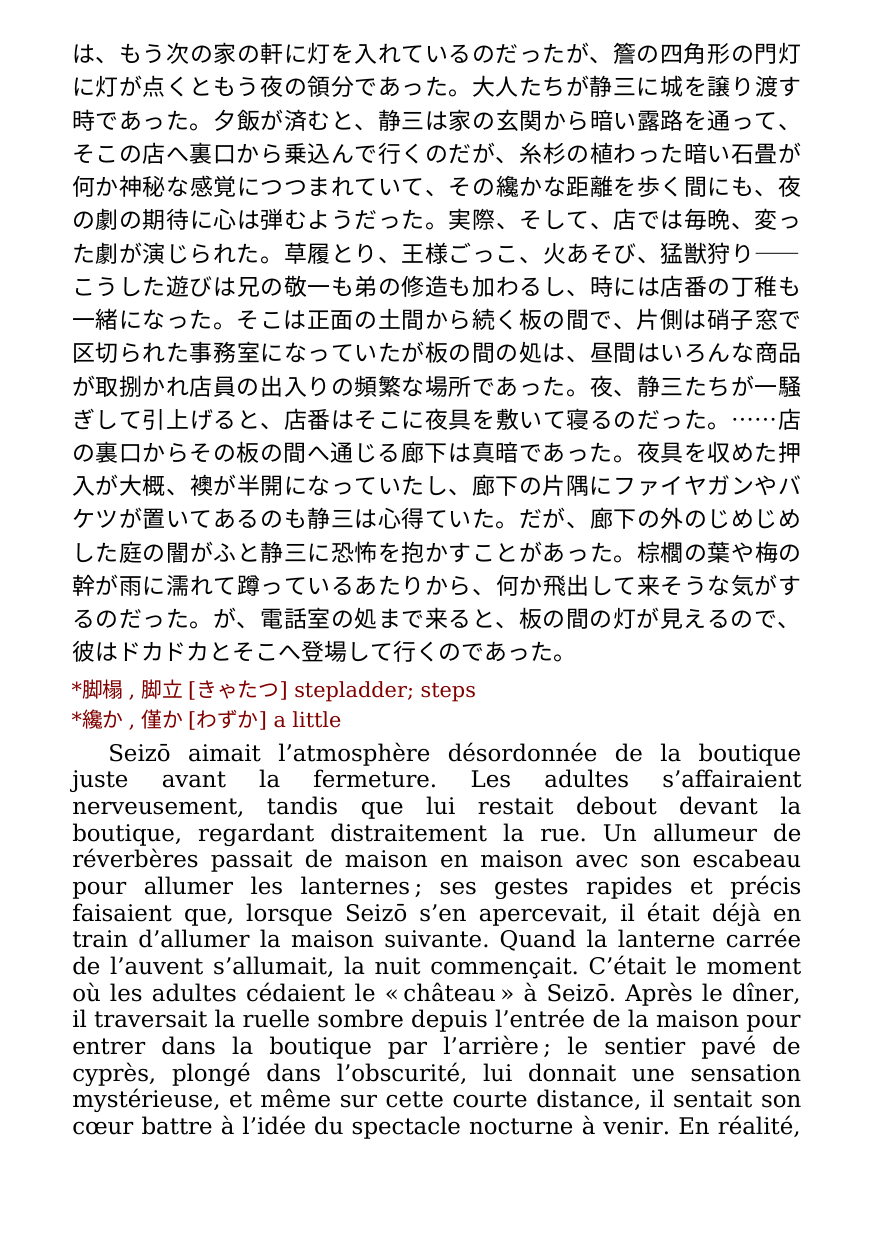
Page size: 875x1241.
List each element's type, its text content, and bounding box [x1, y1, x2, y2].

text *脚榻 , 脚立 [きゃたつ] stepladder; steps [71, 673, 803, 703]
text Seizō aimait l’atmosphère désordonnée de la boutique juste avant la fermeture. Les adultes s’affairaient nerveusement, tandis que lui restait debout devant la boutique, regardant distraitement la rue. Un allumeur de réverbères passait de maison en maison avec son escabeau pour allumer les lanternes ; ses gestes rapides et précis faisaient que, lorsque Seizō s’en apercevait, il était déjà en train d’allumer la maison suivante. Quand la lanterne carrée de l’auvent s’allumait, la nuit commençait. C’était le moment où les adultes cédaient le « château » à Seizō. Après le dîner, il traversait la ruelle sombre depuis l’entrée de la maison pour entrer dans la boutique par l’arrière ; le sentier pavé de cyprès, plongé dans l’obscurité, lui donnait une sensation mystérieuse, et même sur cette courte distance, il sentait son cœur battre à l’idée du spectacle nocturne à venir. En réalité, [72, 740, 802, 1140]
text *纔か , 僅か [わずか] a little [71, 703, 803, 734]
text は、もう次の家の軒に灯を入れているのだったが、簷の四角形の門灯に灯が点くともう夜の領分であった。大人たちが静三に城を譲り渡す時であった。夕飯が済むと、静三は家の玄関から暗い露路を通って、そこの店へ裏口から乗込んで行くのだが、糸杉の植わった暗い石畳が何か神秘な感覚につつまれていて、その纔かな距離を歩く間にも、夜の劇の期待に心は弾むようだった。実際、そして、店では毎晩、変った劇が演じられた。草履とり、王様ごっこ、火あそび、猛獣狩り――こうした遊びは兄の敬一も弟の修造も加わるし、時には店番の丁稚も一緒になった。そこは正面の土間から続く板の間で、片側は硝子窓で区切られた事務室になっていたが板の間の処は、昼間はいろんな商品が取捌かれ店員の出入りの頻繁な場所であった。夜、静三たちが一騒ぎして引上げると、店番はそこに夜具を敷いて寝るのだった。……店の裏口からその板の間へ通じる廊下は真暗であった。夜具を収めた押入が大概、襖が半開になっていたし、廊下の片隅にファイヤガンやバケツが置いてあるのも静三は心得ていた。だが、廊下の外のじめじめした庭の闇がふと静三に恐怖を抱かすことがあった。棕櫚の葉や梅の幹が雨に濡れて蹲っているあたりから、何か飛出して来そうな気がするのだった。が、電話室の処まで来ると、板の間の灯が見えるので、彼はドカドカとそこへ登場して行くのであった。 [72, 36, 802, 667]
